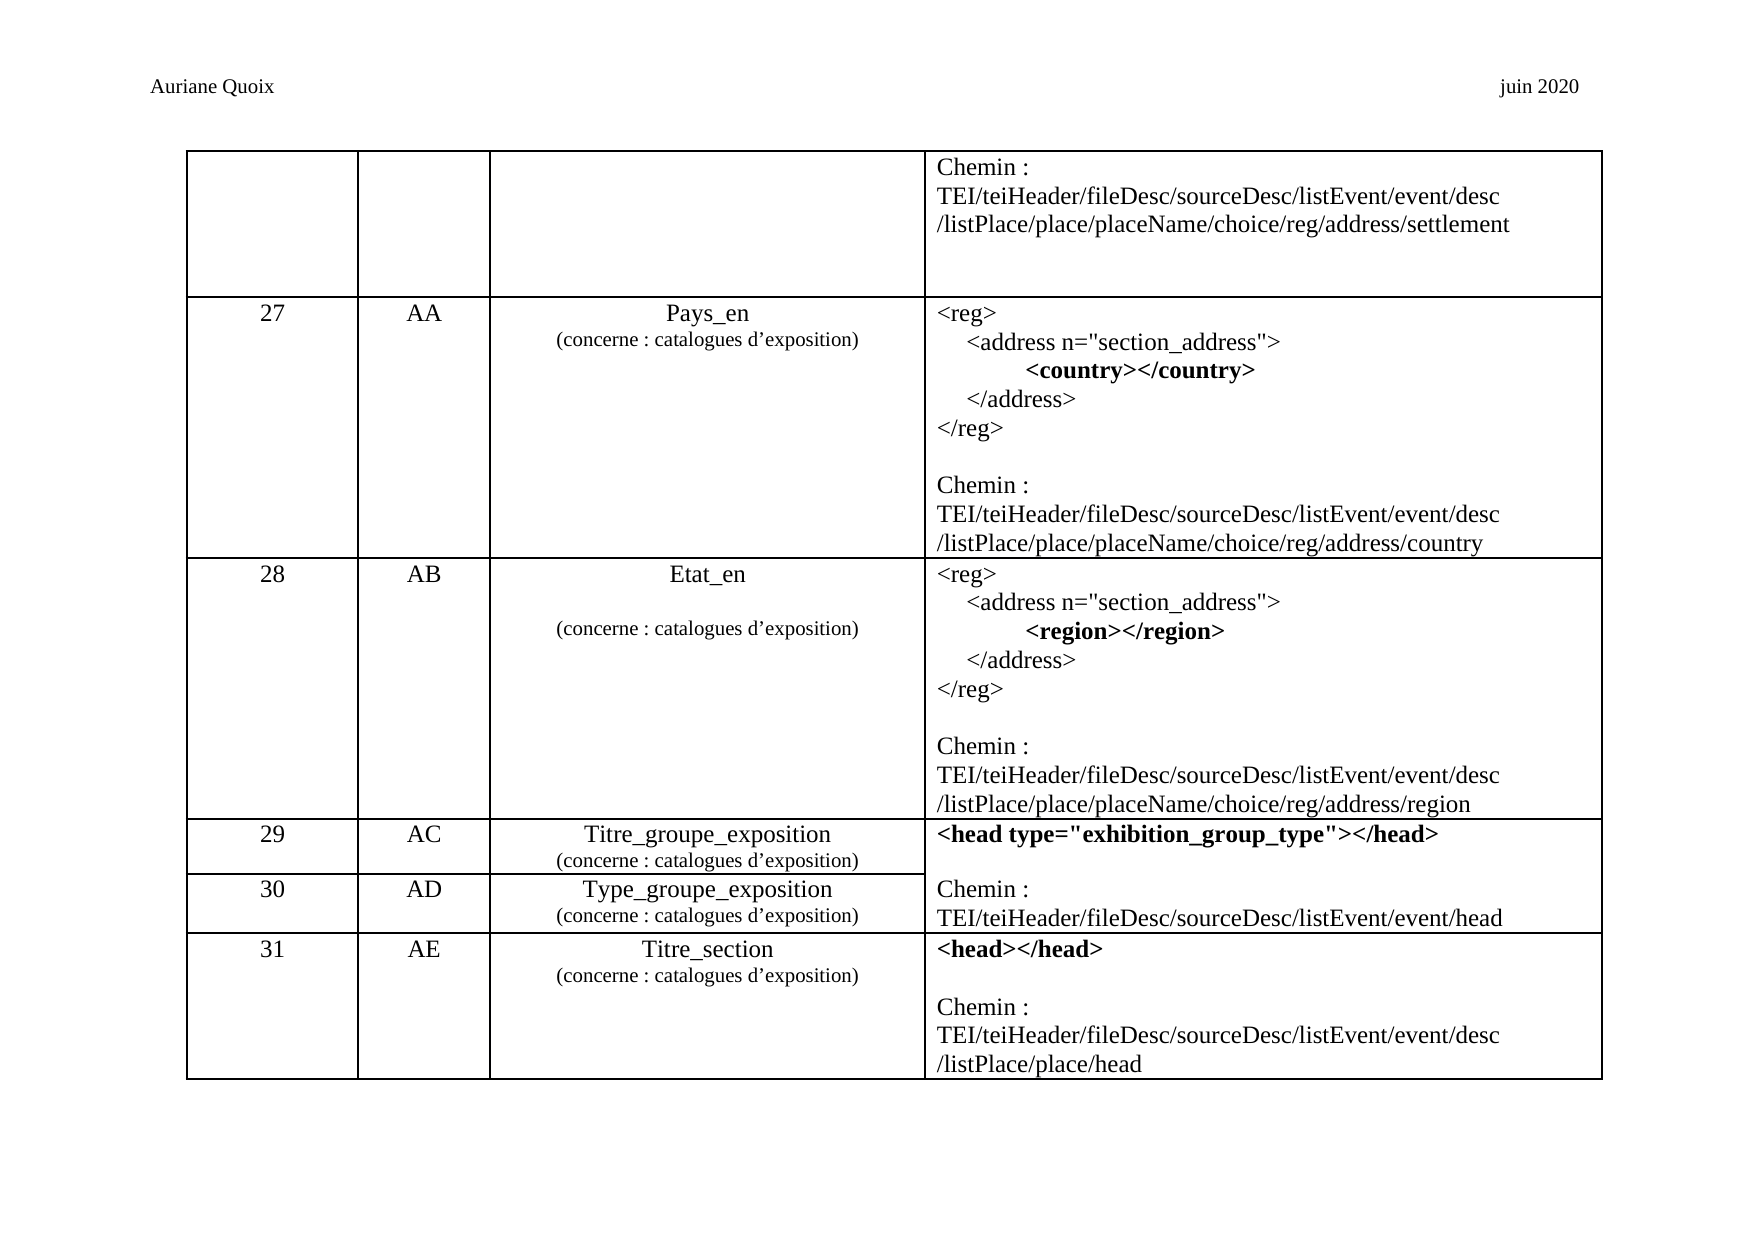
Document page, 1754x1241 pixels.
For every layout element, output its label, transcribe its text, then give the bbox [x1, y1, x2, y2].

table_cell 28 [188, 559, 357, 817]
table_cell <reg> <address n="section_address"> <country></country> </address> </reg> Chemin : TEI/teiHeader/fileDesc/sourceDesc/listEvent/event/desc /listPlace/place/placeName/choice/reg/address/country [926, 298, 1601, 557]
table_cell Titre_groupe_exposition (concerne : catalogues d’exposition) [491, 820, 924, 872]
table_cell [359, 152, 489, 296]
table_cell <reg> <address n="section_address"> <region></region> </address> </reg> Chemin : TEI/teiHeader/fileDesc/sourceDesc/listEvent/event/desc /listPlace/place/placeName/choice/reg/address/region [926, 559, 1601, 817]
table_cell AA [359, 298, 489, 557]
table_cell <head></head> Chemin : TEI/teiHeader/fileDesc/sourceDesc/listEvent/event/desc /listPlace/place/head [926, 934, 1601, 1078]
table_cell [491, 152, 924, 296]
table_cell [188, 152, 357, 296]
table_cell 30 [188, 875, 357, 932]
table_cell Etat_en (concerne : catalogues d’exposition) [491, 559, 924, 817]
table_cell AE [359, 934, 489, 1078]
table_cell Chemin : TEI/teiHeader/fileDesc/sourceDesc/listEvent/event/desc /listPlace/place/placeName/choice/reg/address/settlement [926, 152, 1601, 296]
table_cell Chemin : TEI/teiHeader/fileDesc/sourceDesc/listEvent/event/head [926, 873, 1601, 932]
table_cell Type_groupe_exposition (concerne : catalogues d’exposition) [491, 875, 924, 932]
table_cell AD [359, 875, 489, 932]
table_cell 27 [188, 298, 357, 557]
table_cell <head type="exhibition_group_type"></head> [926, 820, 1601, 872]
table_cell Pays_en (concerne : catalogues d’exposition) [491, 298, 924, 557]
table_cell 31 [188, 934, 357, 1078]
table_cell AB [359, 559, 489, 817]
table_cell AC [359, 820, 489, 872]
table_cell Titre_section (concerne : catalogues d’exposition) [491, 934, 924, 1078]
table_cell 29 [188, 820, 357, 872]
